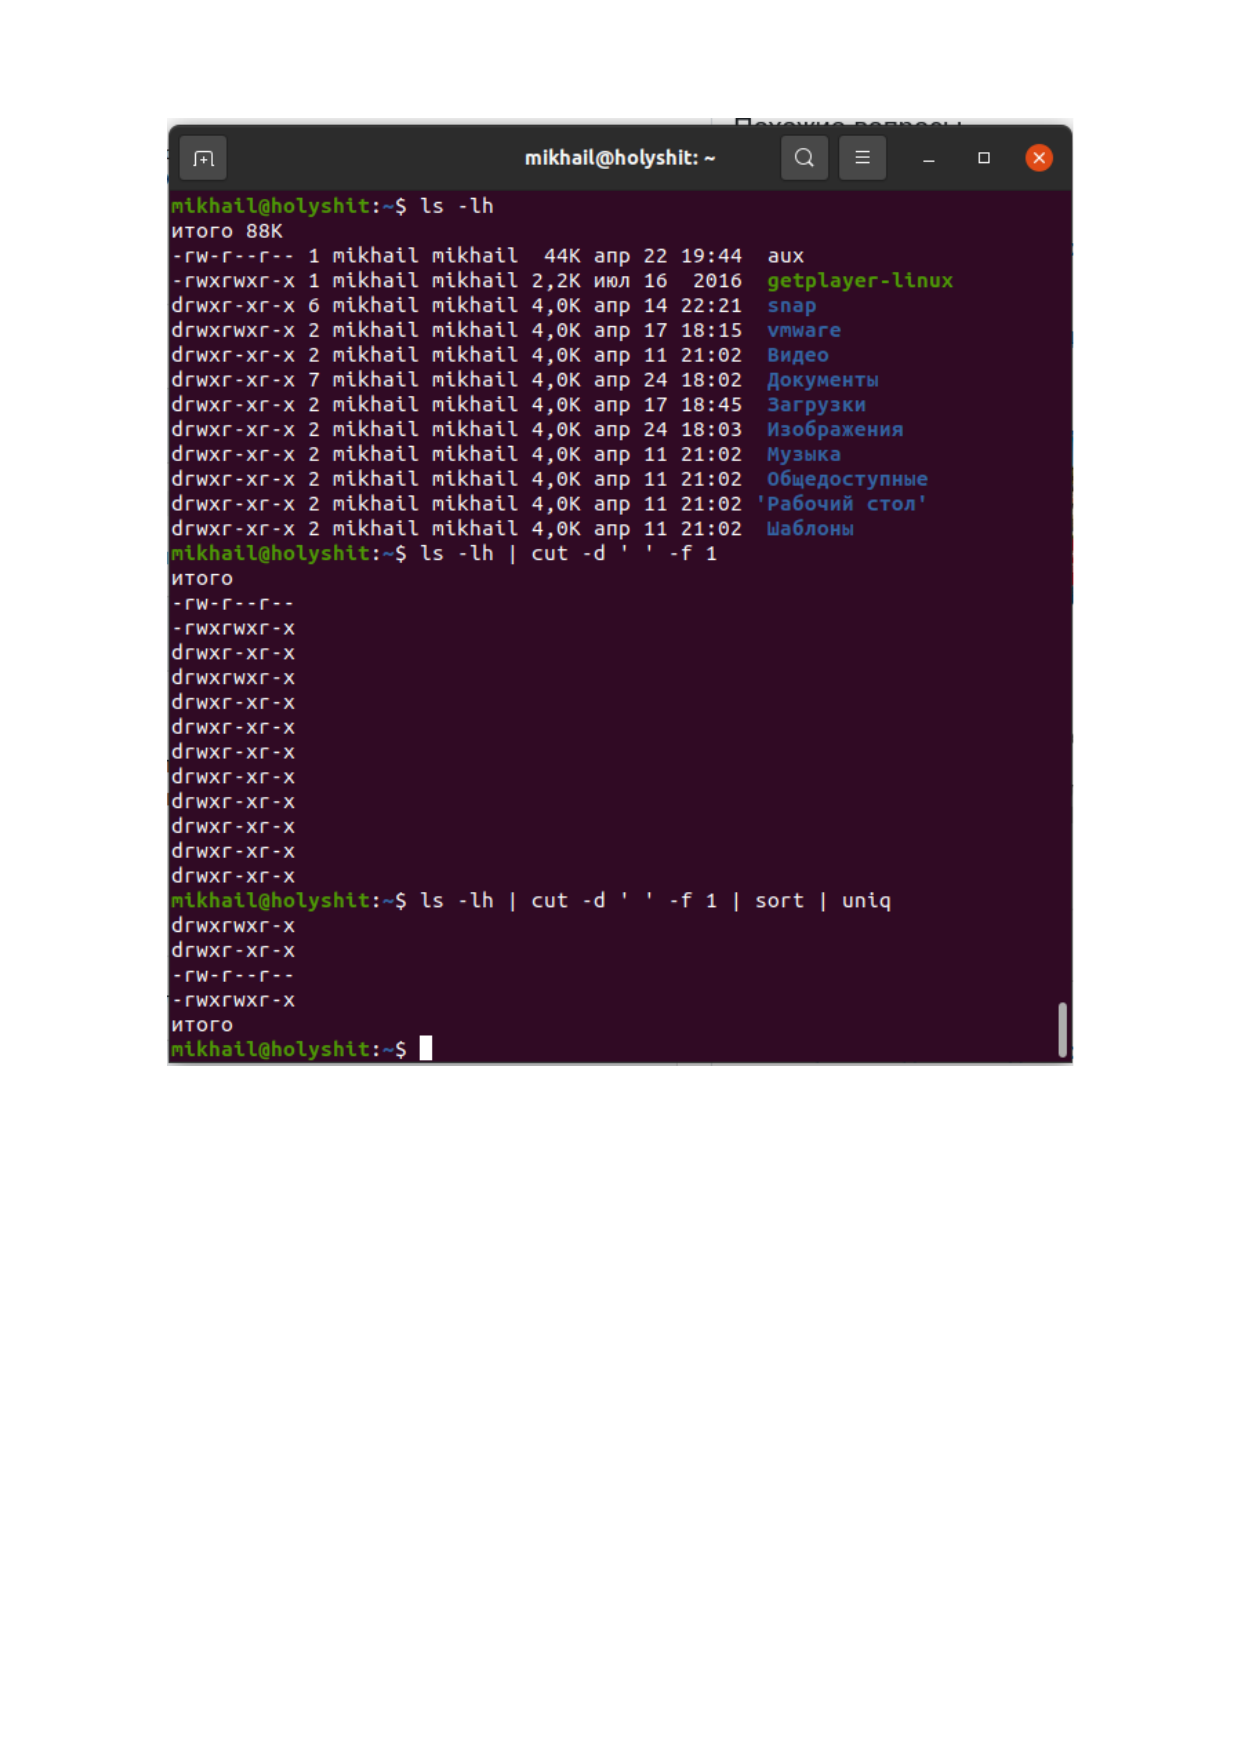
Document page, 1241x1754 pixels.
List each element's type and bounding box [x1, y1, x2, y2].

picture [167, 118, 1074, 1066]
